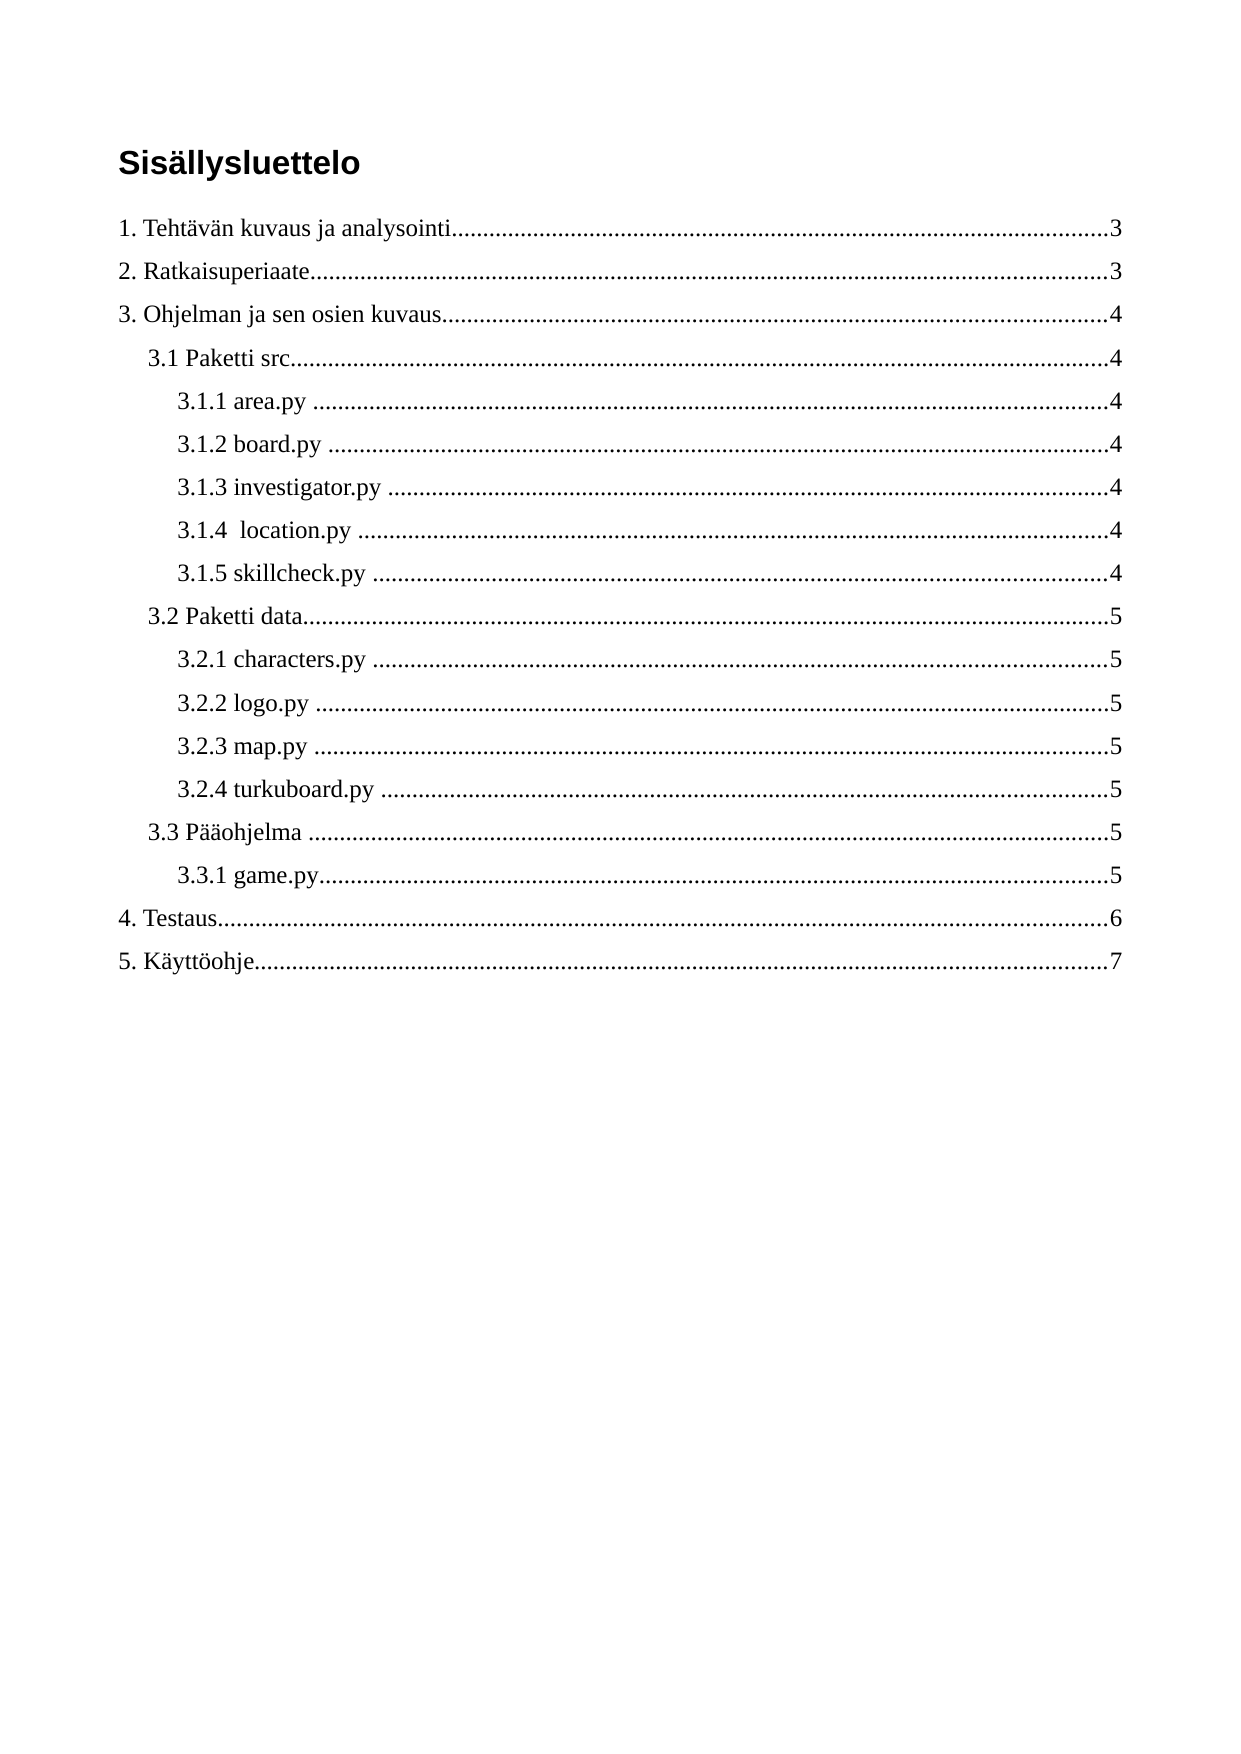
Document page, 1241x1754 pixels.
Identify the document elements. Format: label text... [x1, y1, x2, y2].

text 2. Ratkaisuperiaate 3 [118, 256, 1122, 285]
text 3.2.2 logo.py 5 [177, 688, 1122, 716]
text 1. Tehtävän kuvaus ja analysointi 3 [118, 213, 1122, 242]
text 5. Käyttöohje 7 [118, 946, 1122, 975]
text 3.3.1 game.py 5 [177, 860, 1122, 889]
text 3.1.5 skillcheck.py 4 [177, 558, 1122, 587]
subtitle Sisällysluettelo [118, 143, 1122, 182]
text 3.2.4 turkuboard.py 5 [177, 774, 1122, 803]
text 3.1 Paketti src 4 [148, 343, 1122, 371]
text 3.1.4 location.py 4 [177, 515, 1122, 544]
text 3. Ohjelman ja sen osien kuvaus 4 [118, 299, 1122, 328]
text 3.2.1 characters.py 5 [177, 644, 1122, 673]
text 3.3 Pääohjelma 5 [148, 817, 1122, 846]
text 3.2.3 map.py 5 [177, 731, 1122, 759]
text 3.1.1 area.py 4 [177, 386, 1122, 414]
text 4. Testaus 6 [118, 903, 1122, 932]
text 3.2 Paketti data 5 [148, 601, 1122, 630]
text 3.1.3 investigator.py 4 [177, 472, 1122, 501]
text 3.1.2 board.py 4 [177, 429, 1122, 458]
